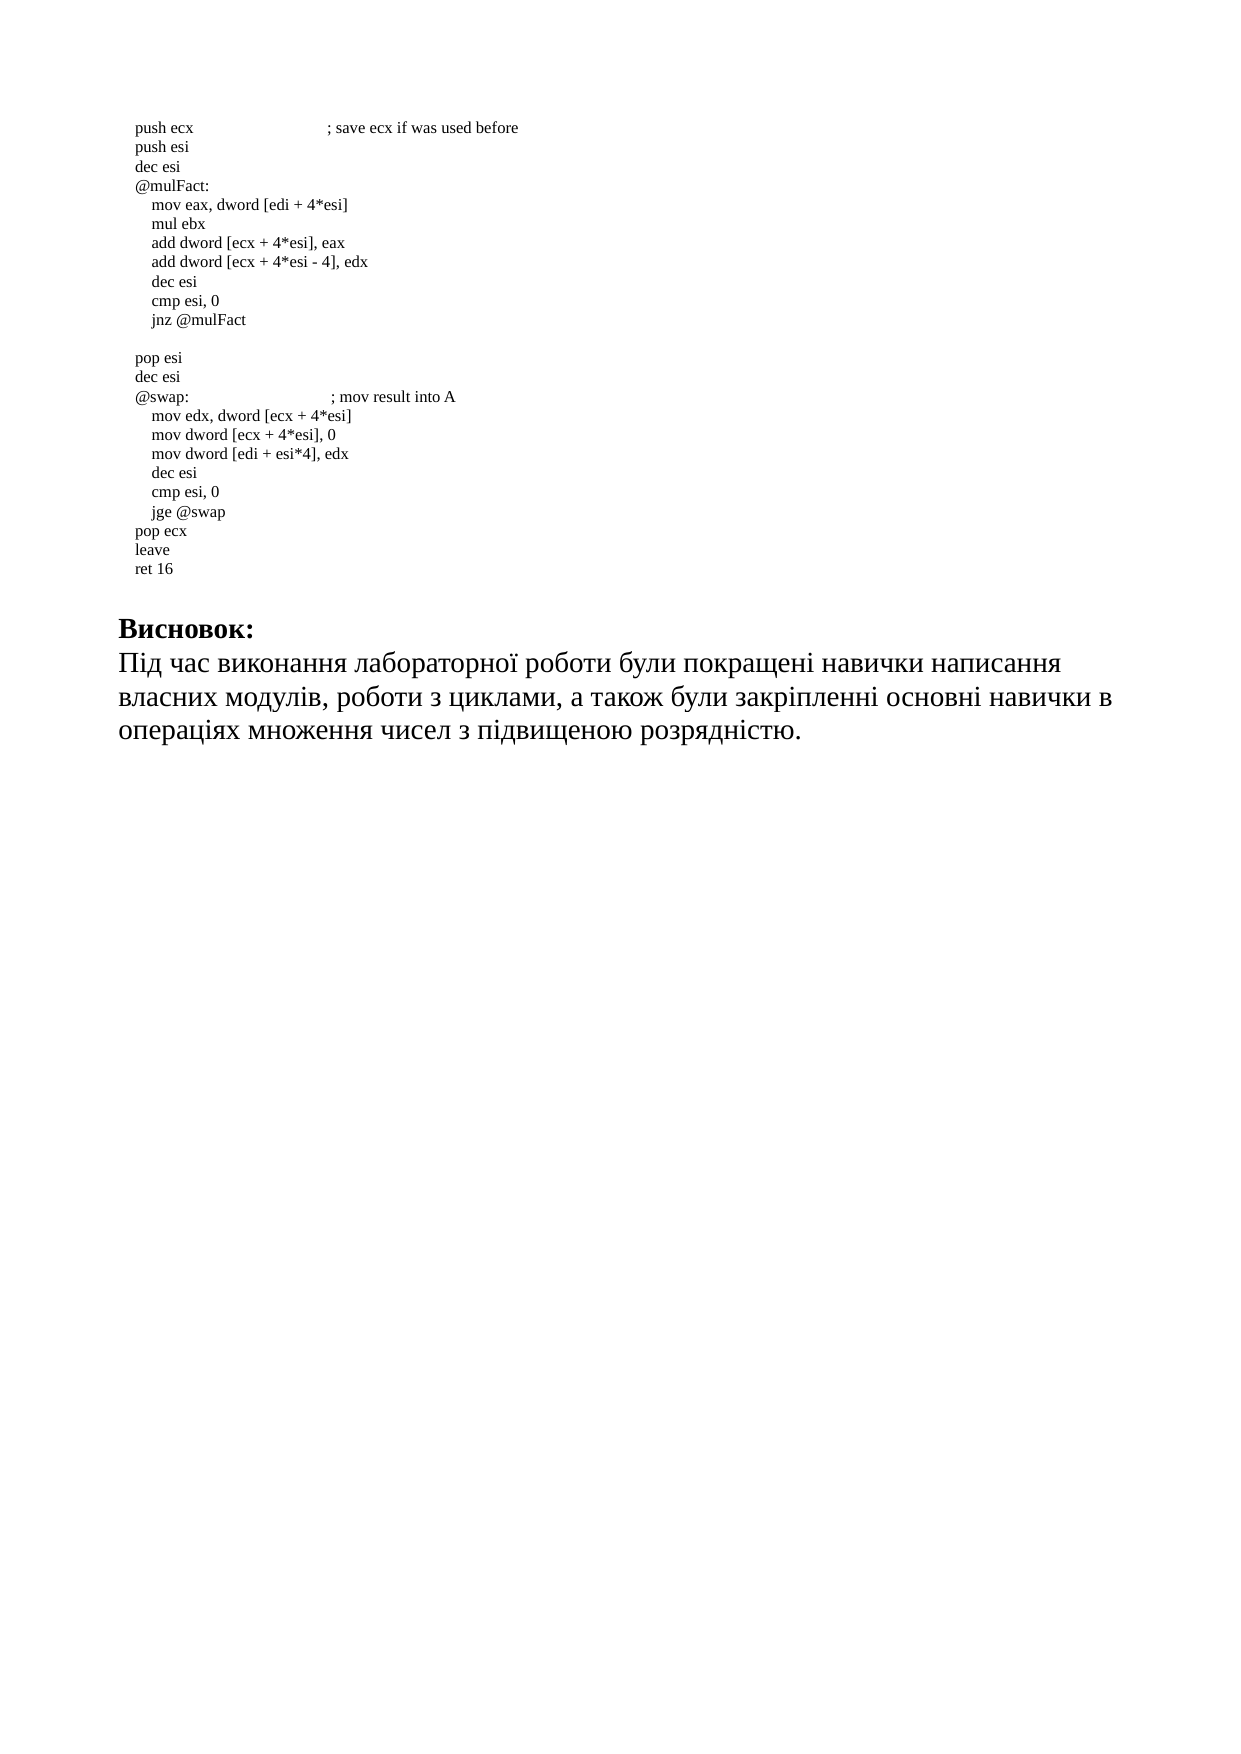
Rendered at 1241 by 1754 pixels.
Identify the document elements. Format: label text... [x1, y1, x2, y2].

text dec esi [118, 156, 1122, 176]
text mov edx, dword [ecx + 4*esi] [118, 406, 1122, 425]
text pop esi [118, 348, 1122, 367]
text push ecx ; save ecx if was used before [118, 118, 1122, 137]
text leave [118, 540, 1122, 559]
text mul ebx [118, 214, 1122, 233]
text add dword [ecx + 4*esi], eax [118, 233, 1122, 252]
text ret 16 [118, 559, 1122, 578]
text dec esi [118, 367, 1122, 386]
text cmp esi, 0 [118, 482, 1122, 501]
text jge @swap [118, 501, 1122, 521]
text @mulFact: [118, 176, 1122, 195]
text Під час виконання лабораторної роботи були покращені навички написання власних модулів, роботи з циклами, а також були закріпленні основні навички в операціях множення чисел з підвищеною розрядністю. [118, 645, 1122, 746]
text cmp esi, 0 [118, 291, 1122, 310]
text @swap: ; mov result into A [118, 386, 1122, 406]
text mov dword [ecx + 4*esi], 0 [118, 425, 1122, 444]
text dec esi [118, 463, 1122, 482]
text add dword [ecx + 4*esi - 4], edx [118, 252, 1122, 271]
text pop ecx [118, 521, 1122, 540]
text jnz @mulFact [118, 310, 1122, 329]
text mov dword [edi + esi*4], edx [118, 444, 1122, 463]
text Висновок: [118, 612, 1122, 645]
text push esi [118, 137, 1122, 156]
text mov eax, dword [edi + 4*esi] [118, 195, 1122, 214]
text dec esi [118, 271, 1122, 291]
